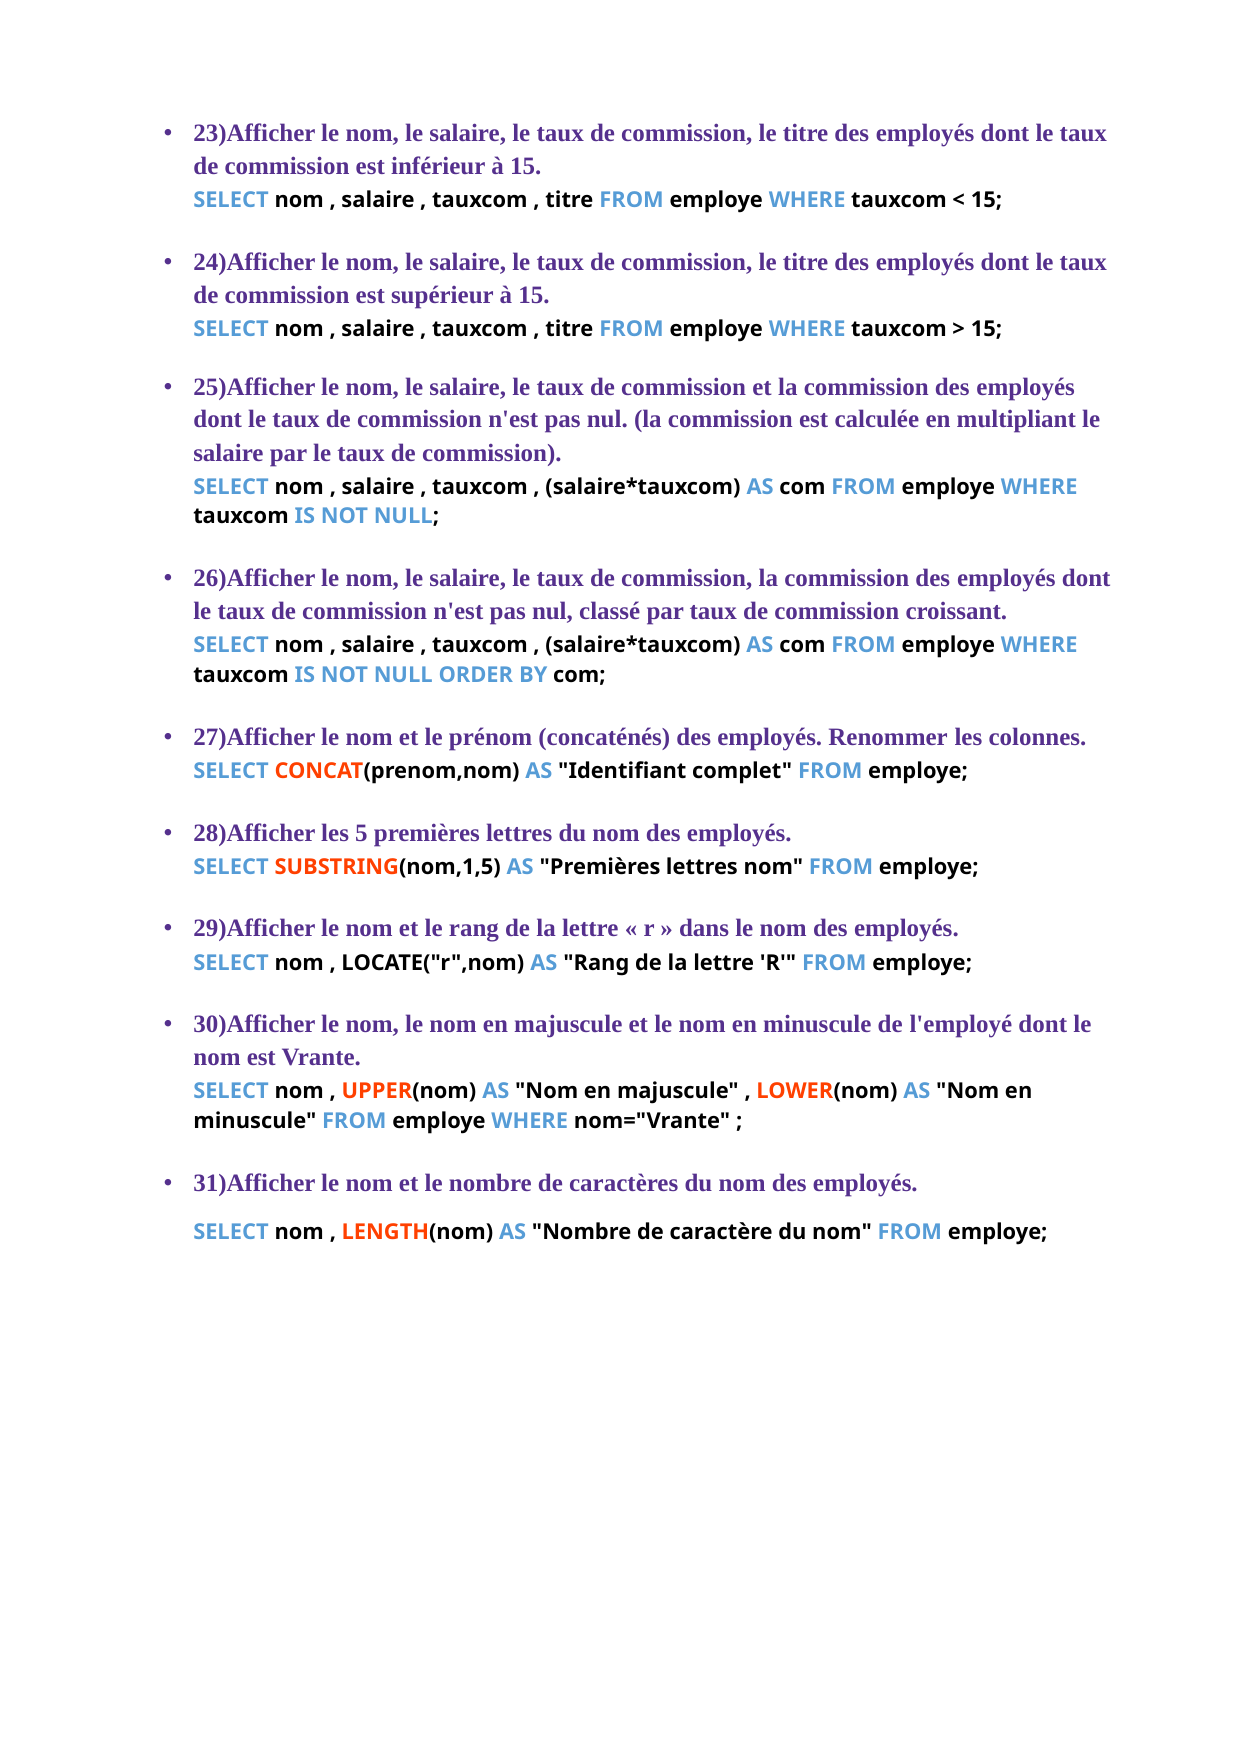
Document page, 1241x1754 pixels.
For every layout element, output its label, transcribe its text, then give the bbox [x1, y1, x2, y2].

list 27)Afficher le nom et le prénom (concaténés) des employés. Renommer les colonnes. [164, 722, 1122, 751]
list SELECT nom , UPPER(nom) AS "Nom en majuscule" , LOWER(nom) AS "Nom en minuscule" FROM employe WHERE nom="Vrante" ; [164, 1075, 1122, 1135]
list SELECT nom , salaire , tauxcom , titre FROM employe WHERE tauxcom < 15; [164, 184, 1122, 214]
list 30)Afficher le nom, le nom en majuscule et le nom en minuscule de l'employé dont le nom est Vrante. [164, 1009, 1122, 1071]
list SELECT nom , LENGTH(nom) AS "Nombre de caractère du nom" FROM employe; [164, 1216, 1122, 1245]
list 25)Afficher le nom, le salaire, le taux de commission et la commission des employés dont le taux de commission n'est pas nul. (la commission est calculée en multipliant le salaire par le taux de commission). [164, 372, 1122, 466]
list SELECT nom , salaire , tauxcom , (salaire*tauxcom) AS com FROM employe WHERE tauxcom IS NOT NULL ORDER BY com; [164, 629, 1122, 689]
list SELECT nom , LOCATE("r",nom) AS "Rang de la lettre 'R'" FROM employe; [164, 947, 1122, 976]
list SELECT nom , salaire , tauxcom , (salaire*tauxcom) AS com FROM employe WHERE tauxcom IS NOT NULL; [164, 471, 1122, 530]
list 26)Afficher le nom, le salaire, le taux de commission, la commission des employés dont le taux de commission n'est pas nul, classé par taux de commission croissant. [164, 563, 1122, 625]
list 24)Afficher le nom, le salaire, le taux de commission, le titre des employés dont le taux de commission est supérieur à 15. [164, 247, 1122, 309]
list 29)Afficher le nom et le rang de la lettre « r » dans le nom des employés. [164, 913, 1122, 942]
list SELECT nom , salaire , tauxcom , titre FROM employe WHERE tauxcom > 15; [164, 313, 1122, 343]
list SELECT CONCAT(prenom,nom) AS "Identifiant complet" FROM employe; [164, 755, 1122, 785]
list SELECT SUBSTRING(nom,1,5) AS "Premières lettres nom" FROM employe; [164, 851, 1122, 881]
list 23)Afficher le nom, le salaire, le taux de commission, le titre des employés dont le taux de commission est inférieur à 15. [164, 118, 1122, 180]
list 31)Afficher le nom et le nombre de caractères du nom des employés. [164, 1168, 1122, 1197]
list 28)Afficher les 5 premières lettres du nom des employés. [164, 818, 1122, 846]
